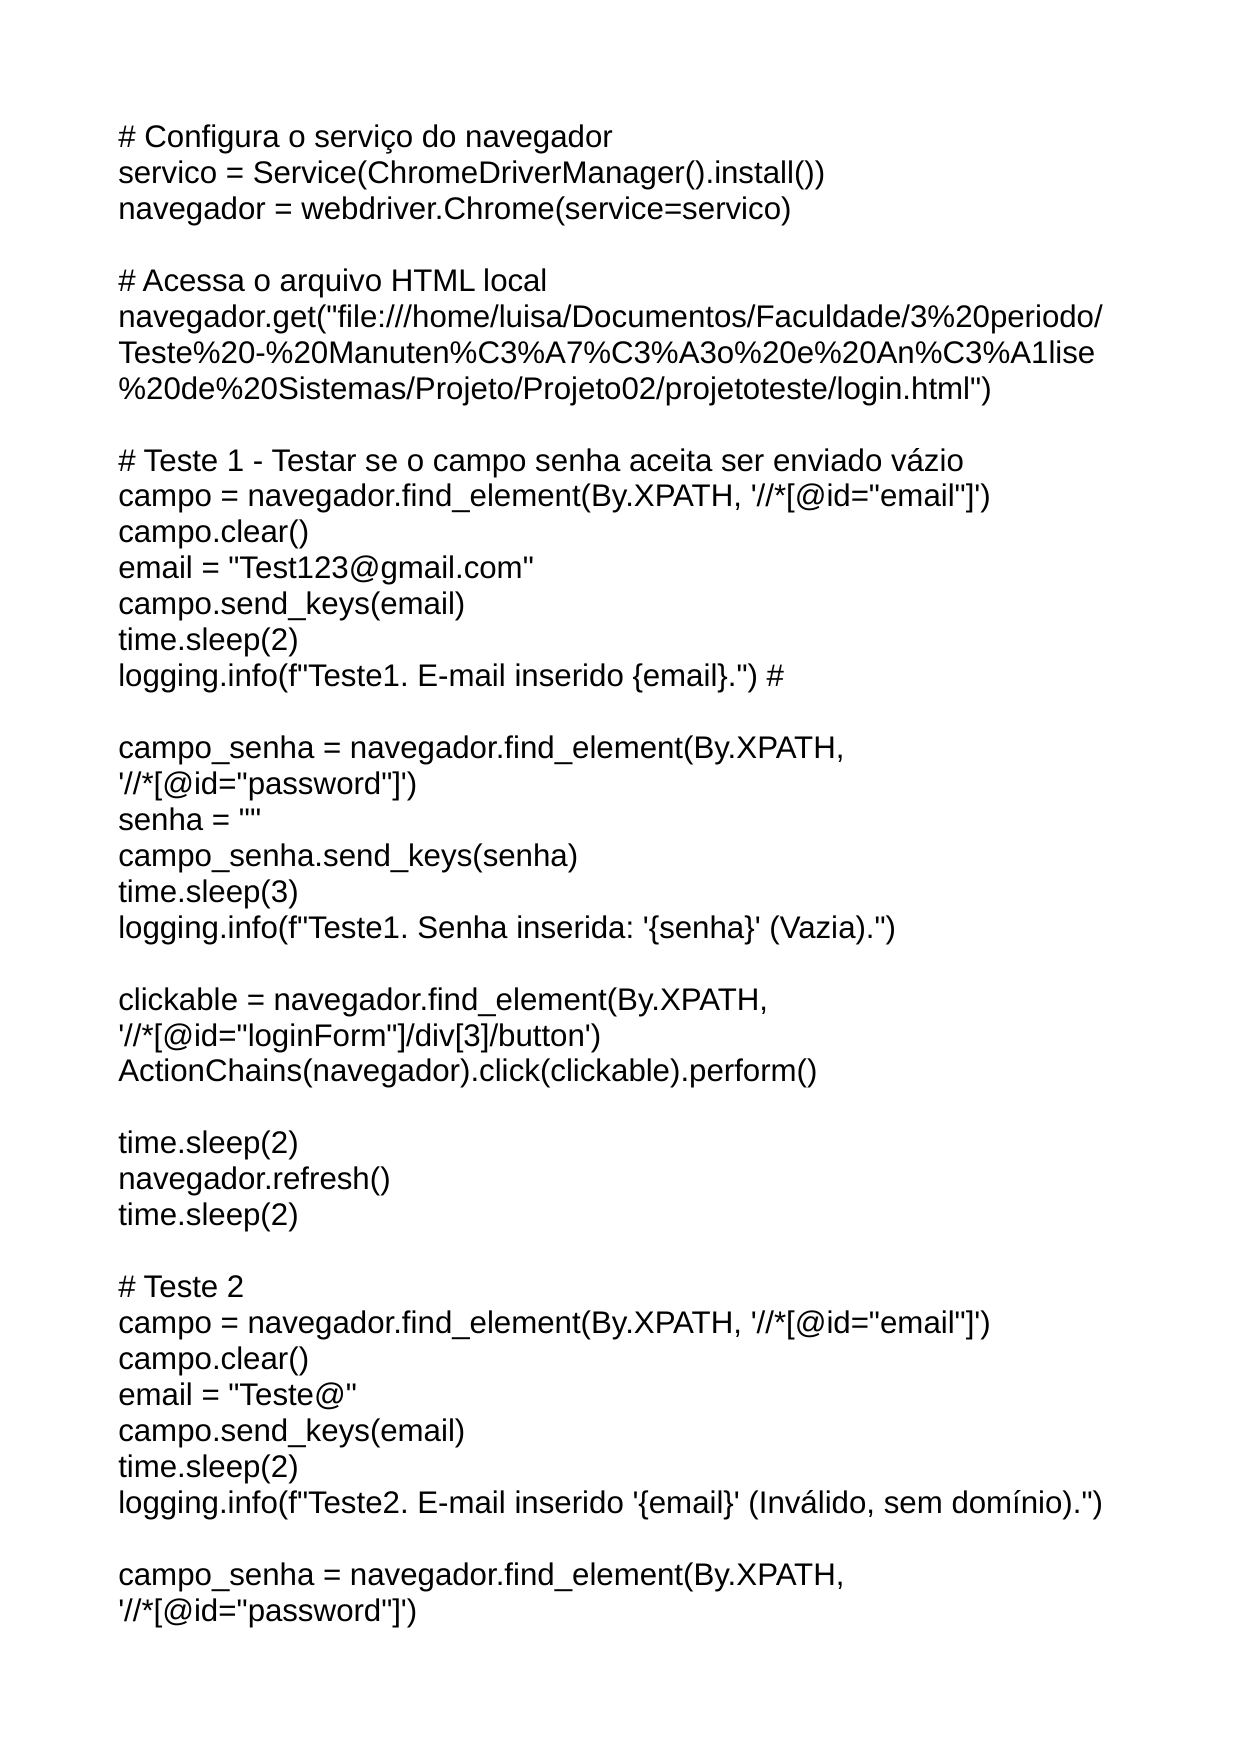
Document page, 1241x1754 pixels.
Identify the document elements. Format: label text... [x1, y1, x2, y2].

text senha = "" [118, 801, 1122, 837]
text campo.send_keys(email) [118, 1412, 1122, 1448]
text # Configura o serviço do navegador [118, 118, 1122, 154]
text # Acessa o arquivo HTML local [118, 262, 1122, 298]
text servico = Service(ChromeDriverManager().install()) [118, 154, 1122, 190]
text campo = navegador.find_element(By.XPATH, '//*[@id="email"]') [118, 477, 1122, 513]
text logging.info(f"Teste1. Senha inserida: '{senha}' (Vazia).") [118, 909, 1122, 945]
text time.sleep(2) [118, 1448, 1122, 1484]
text clickable = navegador.find_element(By.XPATH, '//*[@id="loginForm"]/div[3]/button') [118, 981, 1122, 1052]
text ActionChains(navegador).click(clickable).perform() [118, 1052, 1122, 1088]
text # Teste 2 [118, 1268, 1122, 1304]
text campo_senha = navegador.find_element(By.XPATH, '//*[@id="password"]') [118, 1556, 1122, 1627]
text email = "Test123@gmail.com" [118, 549, 1122, 585]
text time.sleep(2) [118, 1124, 1122, 1160]
text logging.info(f"Teste2. E-mail inserido '{email}' (Inválido, sem domínio).") [118, 1484, 1122, 1520]
text campo.clear() [118, 513, 1122, 549]
text time.sleep(2) [118, 621, 1122, 657]
text navegador = webdriver.Chrome(service=servico) [118, 190, 1122, 226]
text email = "Teste@" [118, 1376, 1122, 1412]
text logging.info(f"Teste1. E-mail inserido {email}.") # [118, 657, 1122, 693]
text campo.send_keys(email) [118, 585, 1122, 621]
text campo.clear() [118, 1340, 1122, 1376]
text time.sleep(2) [118, 1196, 1122, 1232]
text campo_senha.send_keys(senha) [118, 837, 1122, 873]
text time.sleep(3) [118, 873, 1122, 909]
text campo_senha = navegador.find_element(By.XPATH, '//*[@id="password"]') [118, 729, 1122, 801]
text campo = navegador.find_element(By.XPATH, '//*[@id="email"]') [118, 1304, 1122, 1340]
text # Teste 1 - Testar se o campo senha aceita ser enviado vázio [118, 442, 1122, 477]
text navegador.refresh() [118, 1160, 1122, 1196]
text navegador.get("file:///home/luisa/Documentos/Faculdade/3%20periodo/Teste%20-%20Manuten%C3%A7%C3%A3o%20e%20An%C3%A1lise%20de%20Sistemas/Projeto/Projeto02/projetoteste/login.html") [118, 298, 1122, 406]
